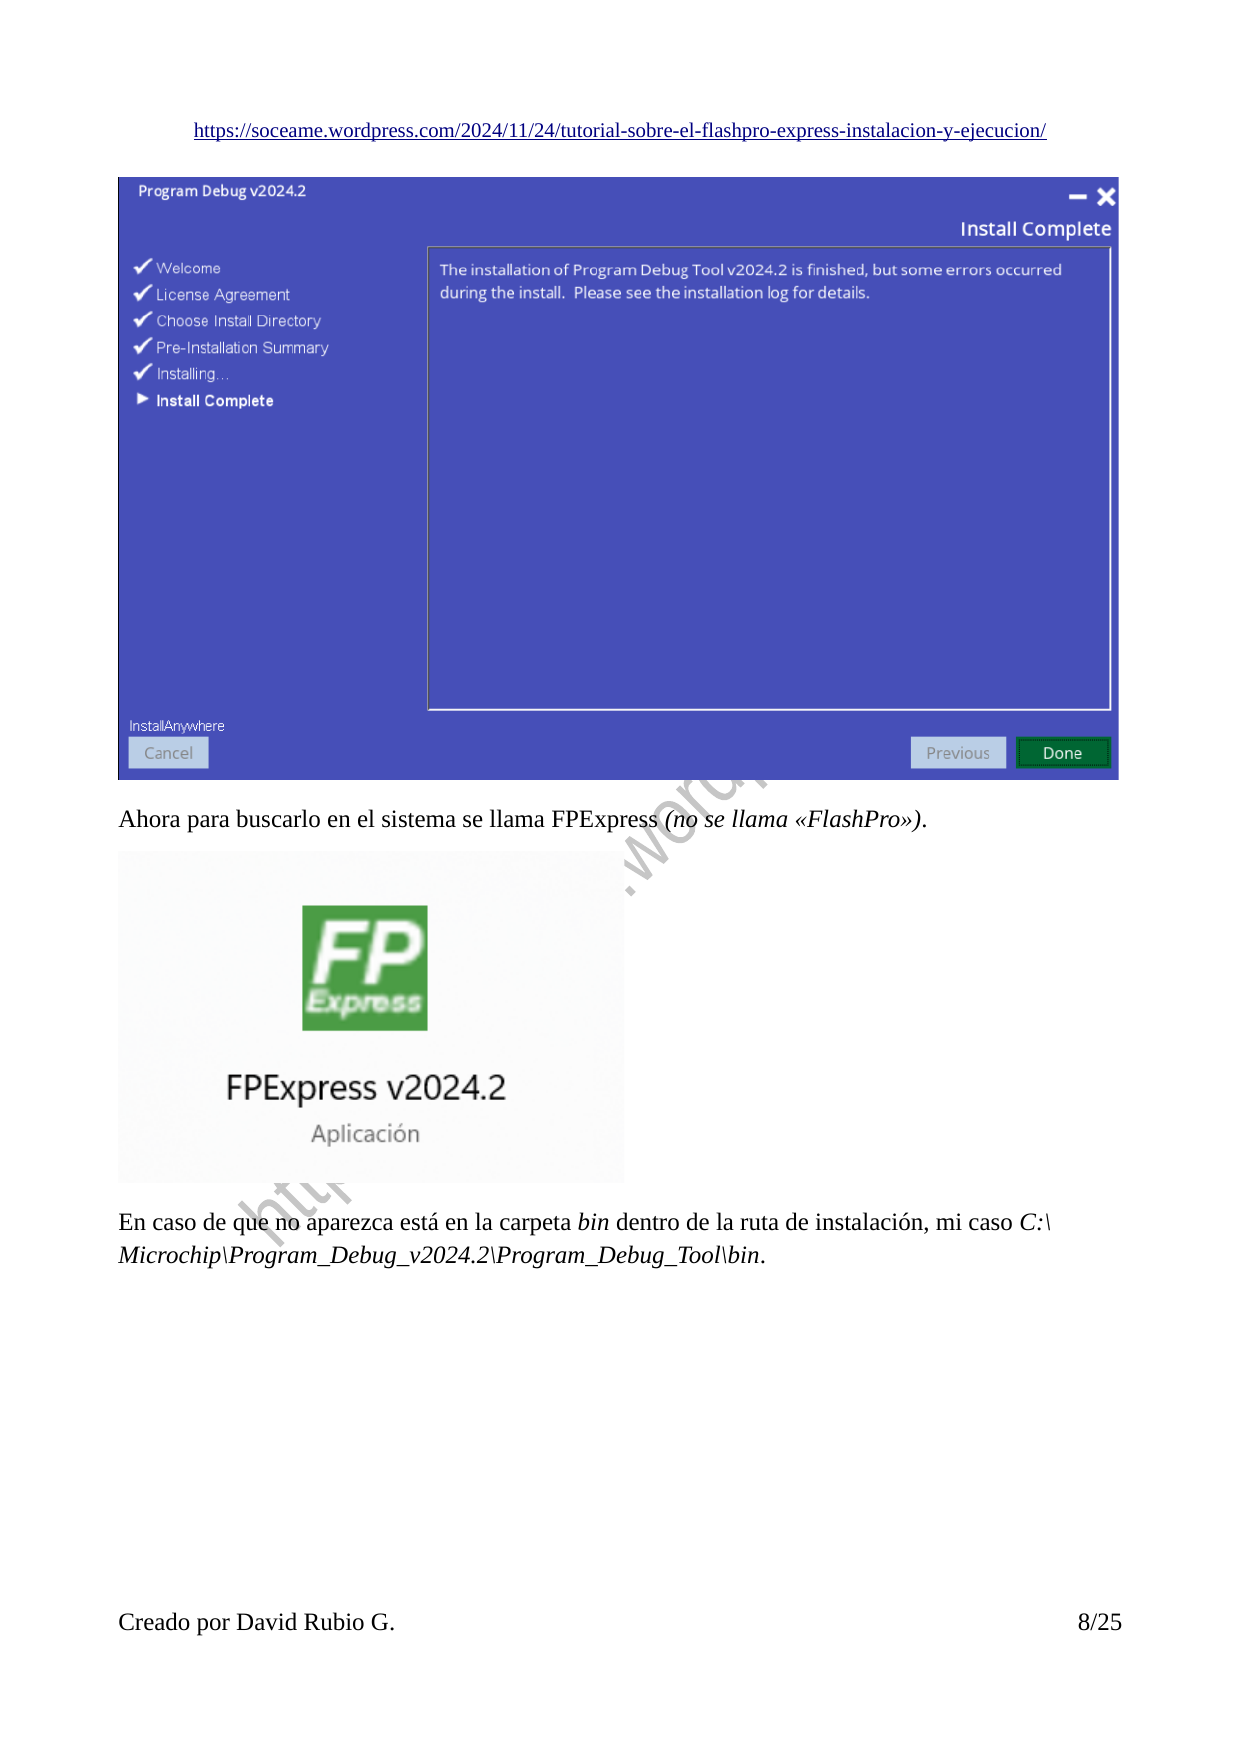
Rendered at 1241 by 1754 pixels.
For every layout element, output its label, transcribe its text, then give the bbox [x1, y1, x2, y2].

text En caso de que no aparezca está en la carpeta bin dentro de la ruta de instalación, mi caso C:\Microchip\Program_Debug_v2024.2\Program_Debug_Tool\bin. [118, 1207, 1122, 1269]
text Ahora para buscarlo en el sistema se llama FPExpress (no se llama «FlashPro»). [680, 804, 1122, 833]
text Ahora para buscarlo en el sistema se llama FPExpress (no se llama «FlashPro»). [118, 804, 659, 833]
picture [118, 851, 625, 1183]
picture [118, 177, 1119, 780]
